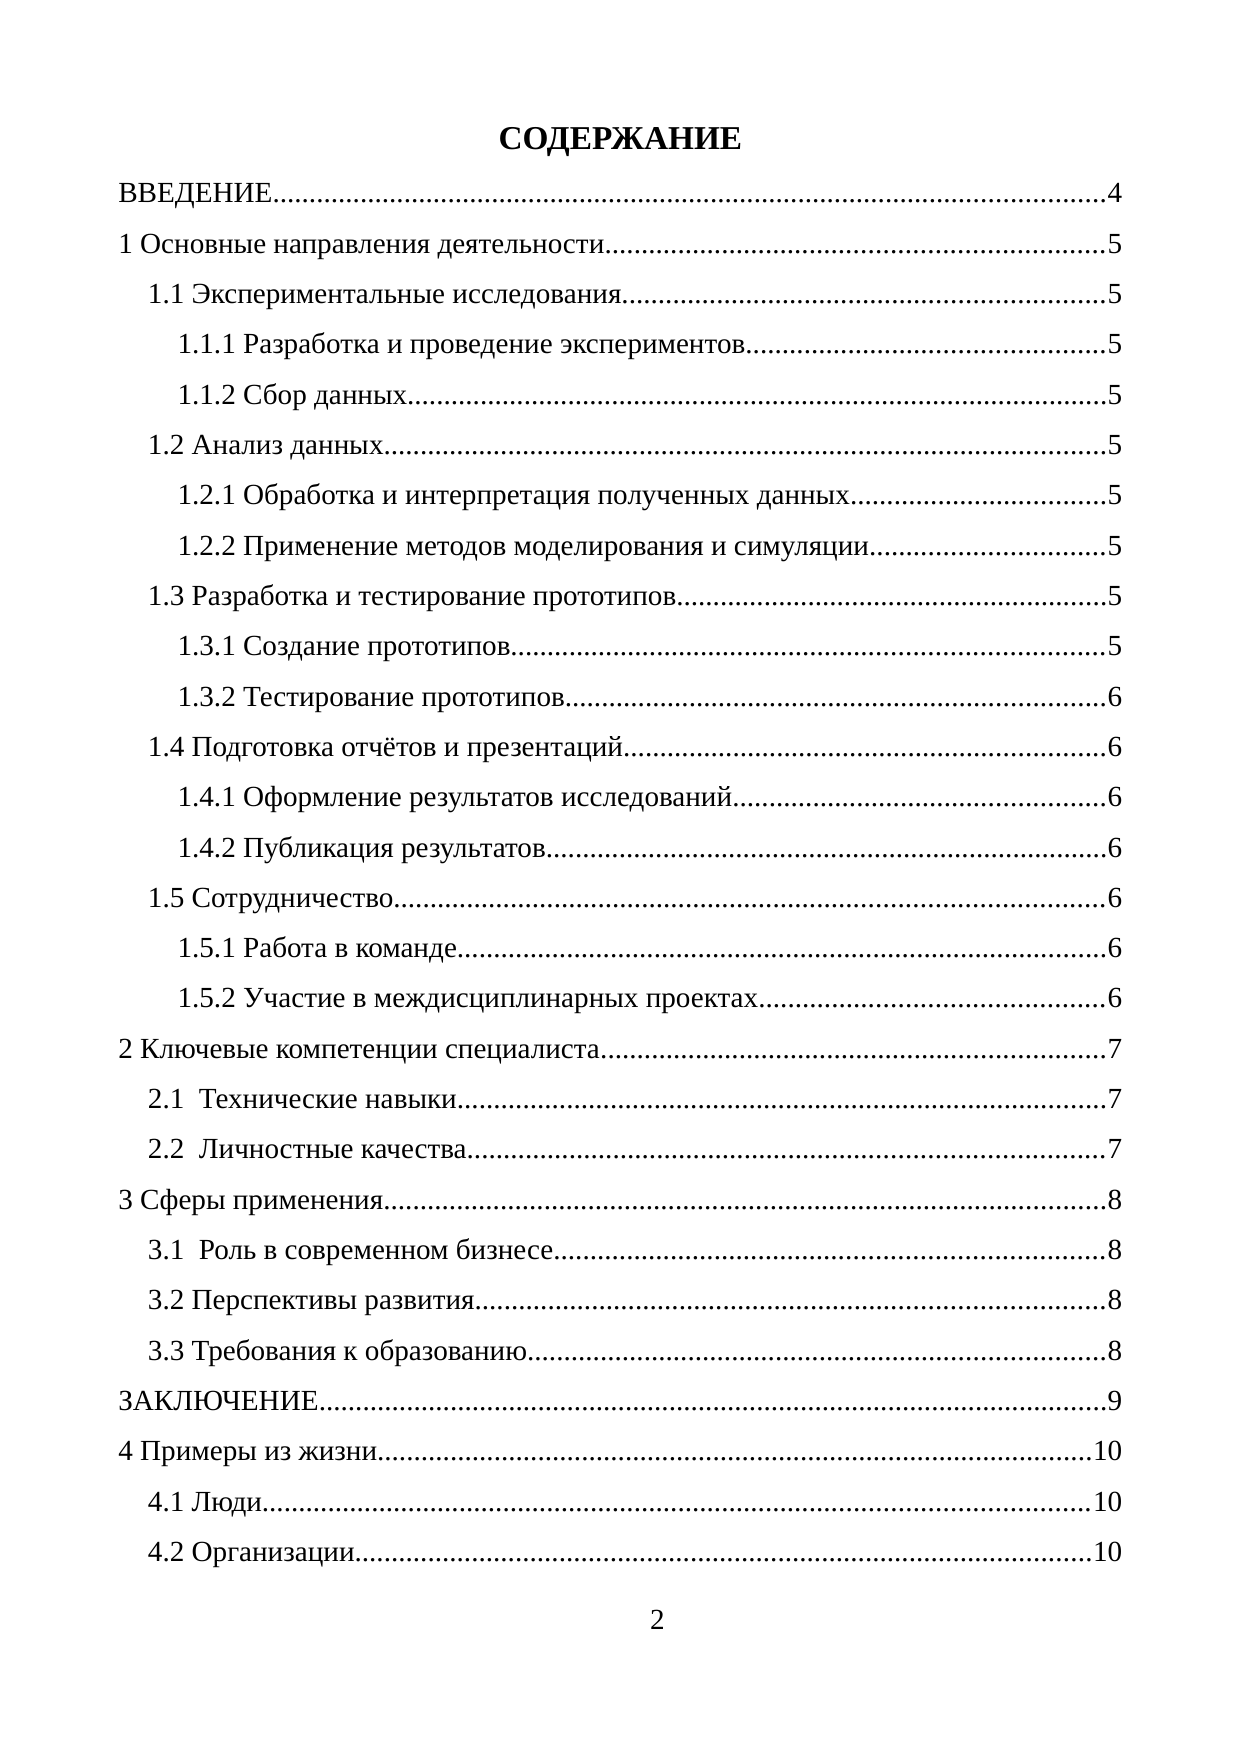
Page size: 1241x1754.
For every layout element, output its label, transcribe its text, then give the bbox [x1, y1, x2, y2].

text 4.2 Организации 10 [148, 1534, 1122, 1568]
text 1.1.2 Сбор данных 5 [177, 377, 1122, 410]
text 2.1 Технические навыки 7 [148, 1081, 1122, 1115]
text 1.4 Подготовка отчётов и презентаций 6 [148, 729, 1122, 763]
text 1.5 Сотрудничество 6 [148, 880, 1122, 913]
text 1.3 Разработка и тестирование прототипов 5 [148, 578, 1122, 612]
text 3.2 Перспективы развития 8 [148, 1282, 1122, 1316]
text 1.4.1 Оформление результатов исследований 6 [177, 779, 1122, 813]
text 1.2.2 Применение методов моделирования и симуляции 5 [177, 528, 1122, 561]
text 1.5.2 Участие в междисциплинарных проектах 6 [177, 981, 1122, 1014]
subtitle Содержание [118, 118, 1122, 156]
text 1.5.1 Работа в команде 6 [177, 930, 1122, 964]
text 3 Сферы применения 8 [118, 1182, 1122, 1215]
text 1.1 Экспериментальные исследования 5 [148, 276, 1122, 310]
text 1.2 Анализ данных 5 [148, 427, 1122, 461]
text 4.1 Люди 10 [148, 1484, 1122, 1517]
text 1.1.1 Разработка и проведение экспериментов 5 [177, 327, 1122, 360]
text 1 Основные направления деятельности 5 [118, 226, 1122, 259]
text 4 Примеры из жизни 10 [118, 1433, 1122, 1467]
text 1.3.2 Тестирование прототипов 6 [177, 679, 1122, 712]
text ЗАКЛЮЧЕНИЕ 9 [118, 1383, 1122, 1417]
text 3.3 Требования к образованию 8 [148, 1333, 1122, 1366]
text ВВЕДЕНИЕ 4 [118, 176, 1122, 209]
text 3.1 Роль в современном бизнесе 8 [148, 1232, 1122, 1266]
text 2.2 Личностные качества 7 [148, 1132, 1122, 1165]
text 2 Ключевые компетенции специалиста 7 [118, 1031, 1122, 1064]
text 1.4.2 Публикация результатов 6 [177, 830, 1122, 863]
text 1.3.1 Создание прототипов 5 [177, 628, 1122, 662]
text 1.2.1 Обработка и интерпретация полученных данных 5 [177, 477, 1122, 511]
